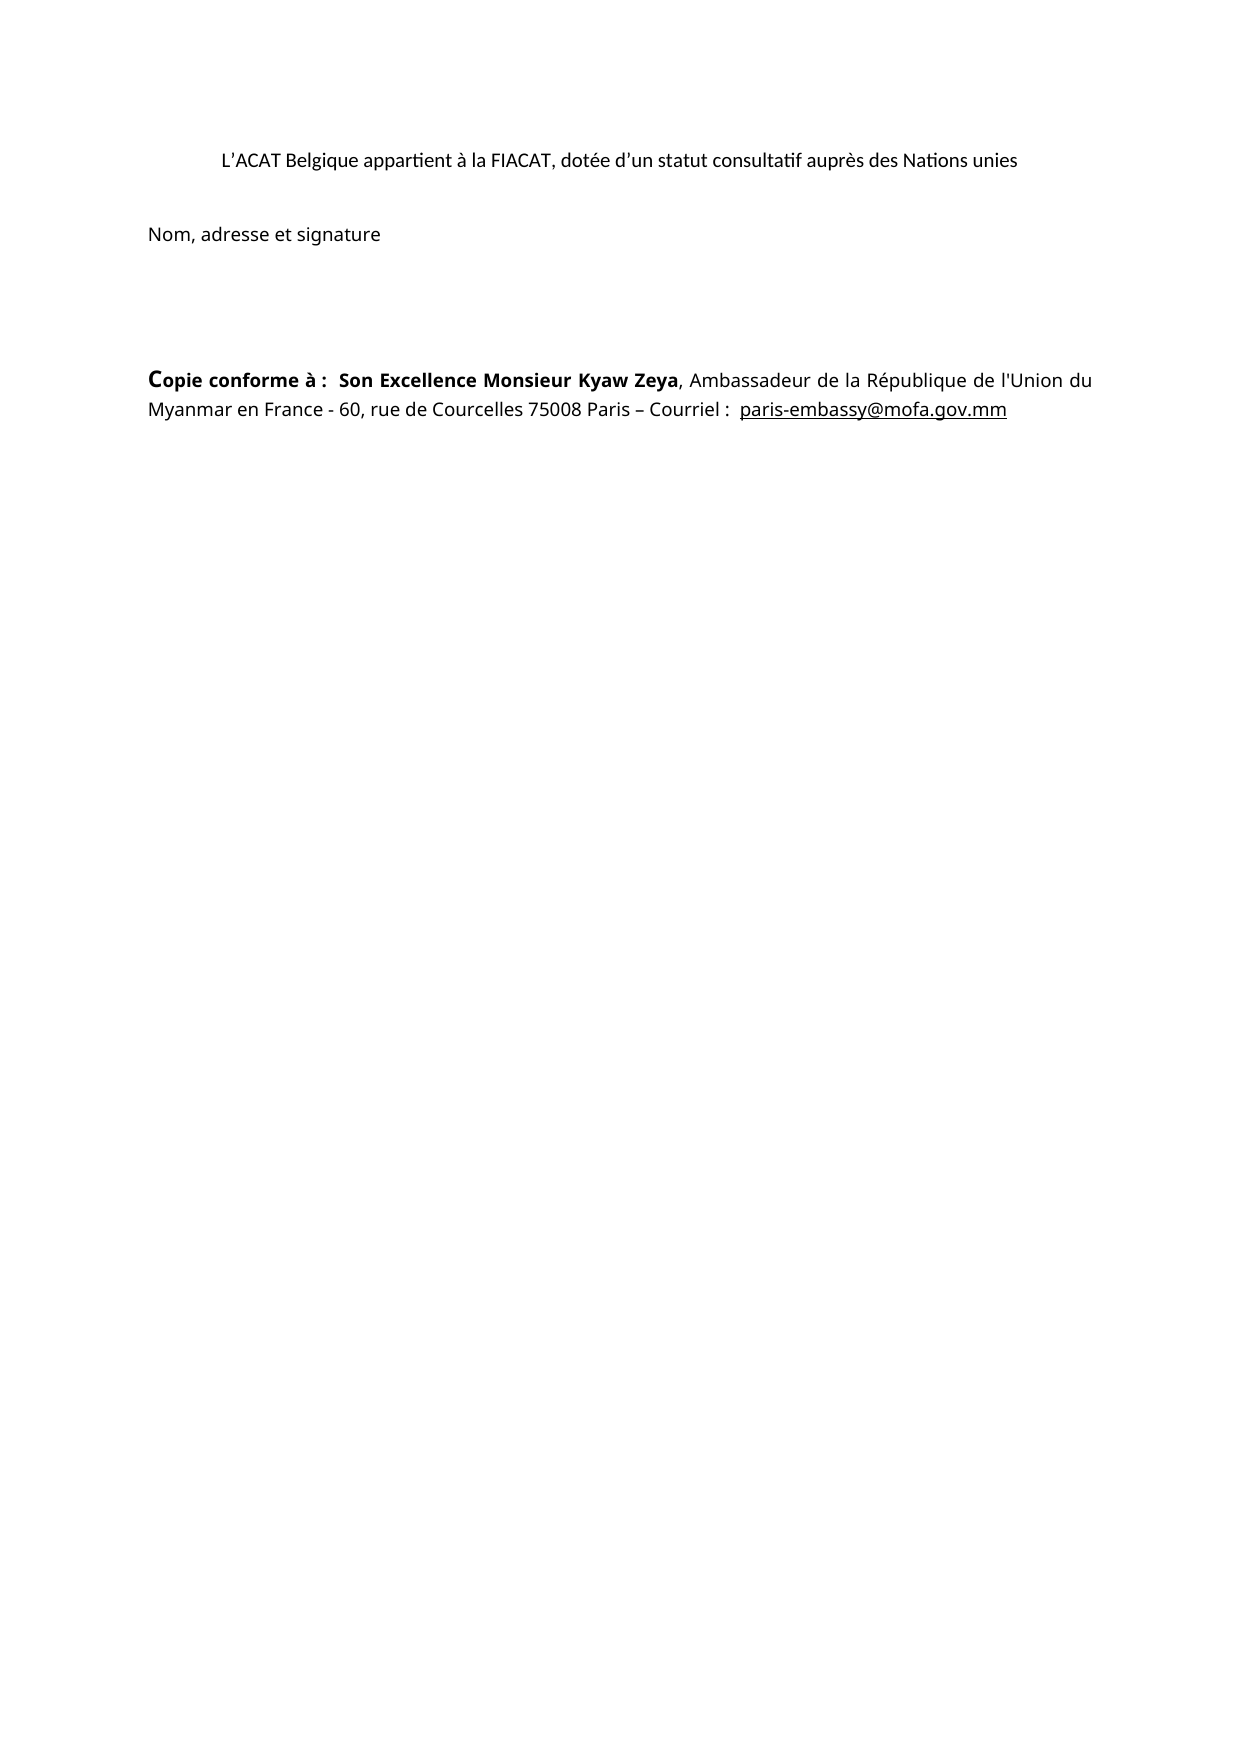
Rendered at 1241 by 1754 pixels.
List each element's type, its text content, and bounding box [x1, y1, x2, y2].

text Copie conforme à : Son Excellence Monsieur Kyaw Zeya, Ambassadeur de la République de l'Union du Myanmar en France - 60, rue de Courcelles 75008 Paris – Courriel : paris-embassy@mofa.gov.mm [148, 363, 1093, 422]
text Nom, adresse et signature [148, 221, 1093, 247]
